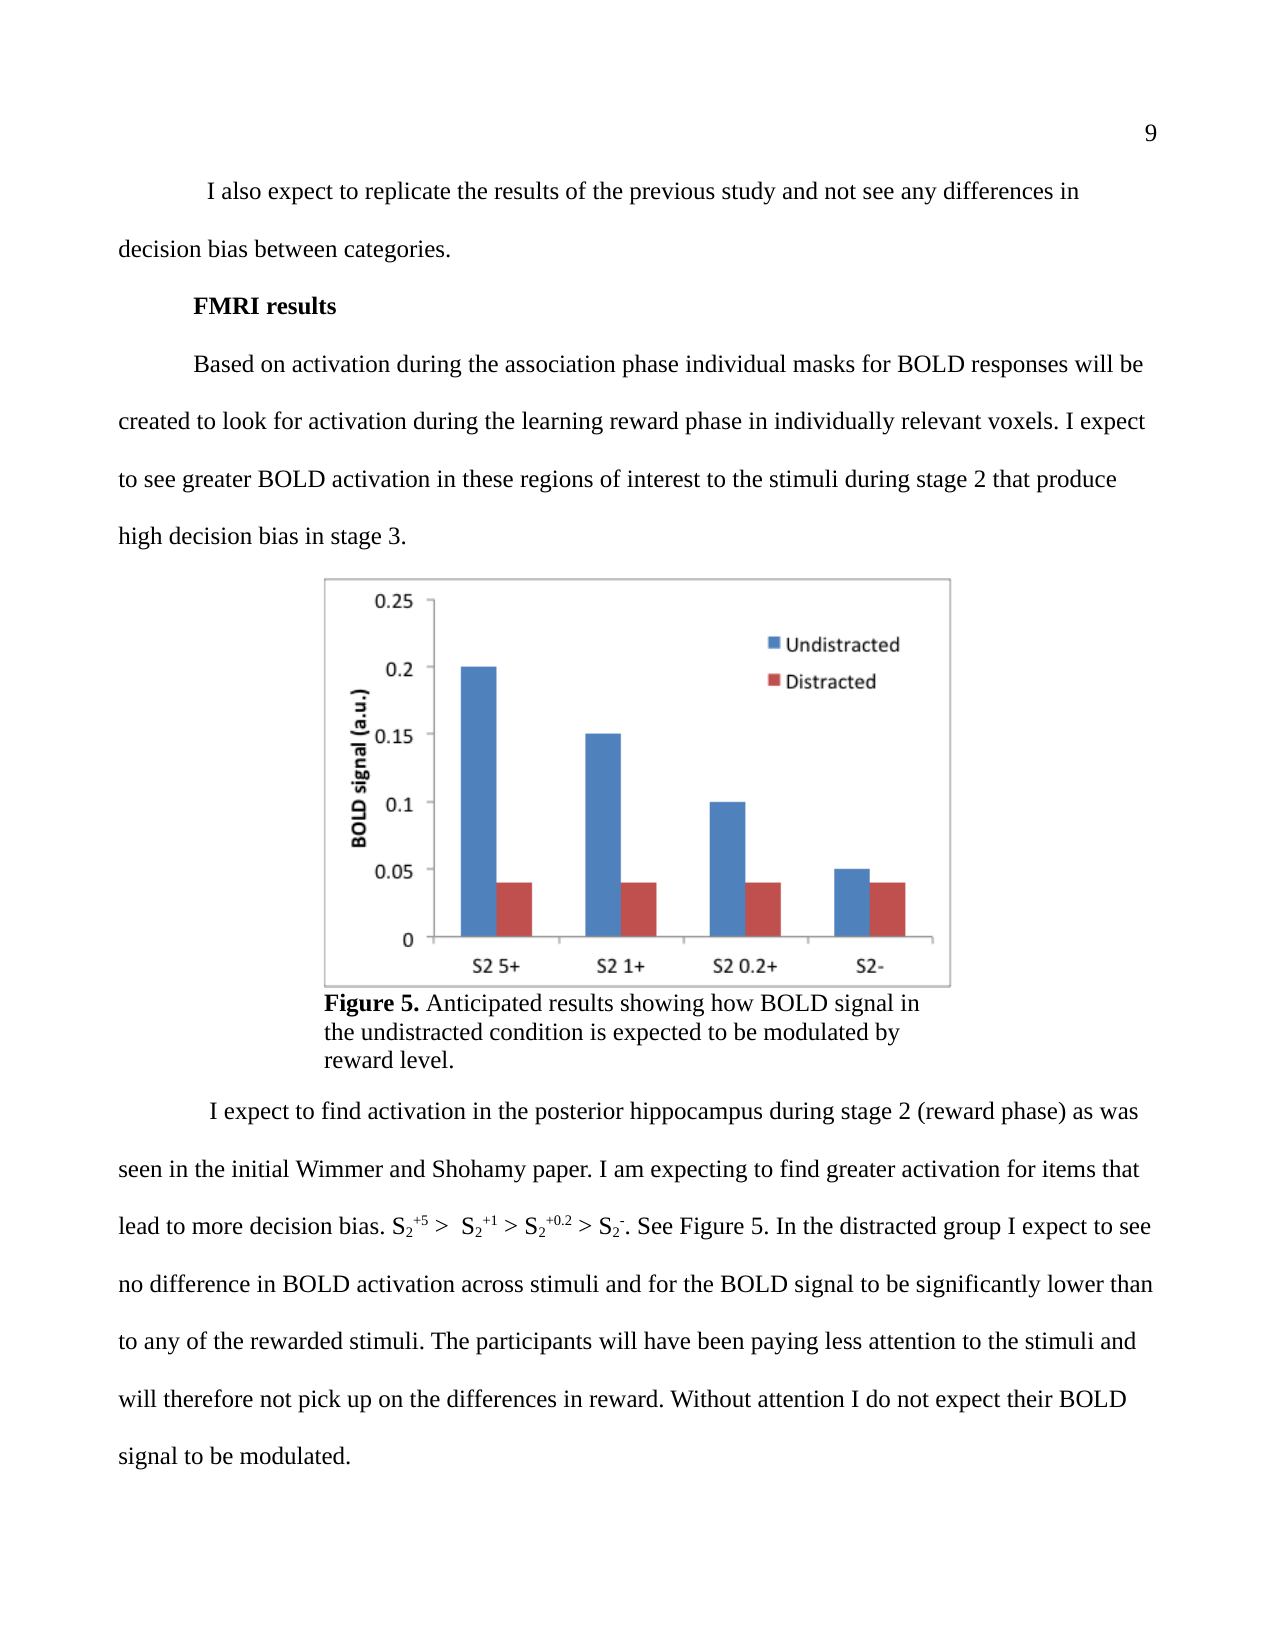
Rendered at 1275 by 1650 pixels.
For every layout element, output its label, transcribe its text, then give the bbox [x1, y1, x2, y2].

text FMRI results [118, 291, 1157, 320]
text Based on activation during the association phase individual masks for BOLD responses will be created to look for activation during the learning reward phase in individually relevant voxels. I expect to see greater BOLD activation in these regions of interest to the stimuli during stage 2 that produce high decision bias in stage 3. [118, 349, 1157, 550]
text Figure 5. Anticipated results showing how BOLD signal in the undistracted condition is expected to be modulated by reward level. [324, 988, 951, 1074]
text I also expect to replicate the results of the previous study and not see any differences in decision bias between categories. [118, 176, 1157, 263]
picture [323, 578, 952, 988]
text I expect to find activation in the posterior hippocampus during stage 2 (reward phase) as was seen in the initial Wimmer and Shohamy paper. I am expecting to find greater activation for items that lead to more decision bias. S2+5 > S2+1 > S2+0.2 > S2-. See Figure 5. In the distracted group I expect to see no difference in BOLD activation across stimuli and for the BOLD signal to be significantly lower than to any of the rewarded stimuli. The participants will have been paying less attention to the stimuli and will therefore not pick up on the differences in reward. Without attention I do not expect their BOLD signal to be modulated. [118, 1096, 1157, 1470]
